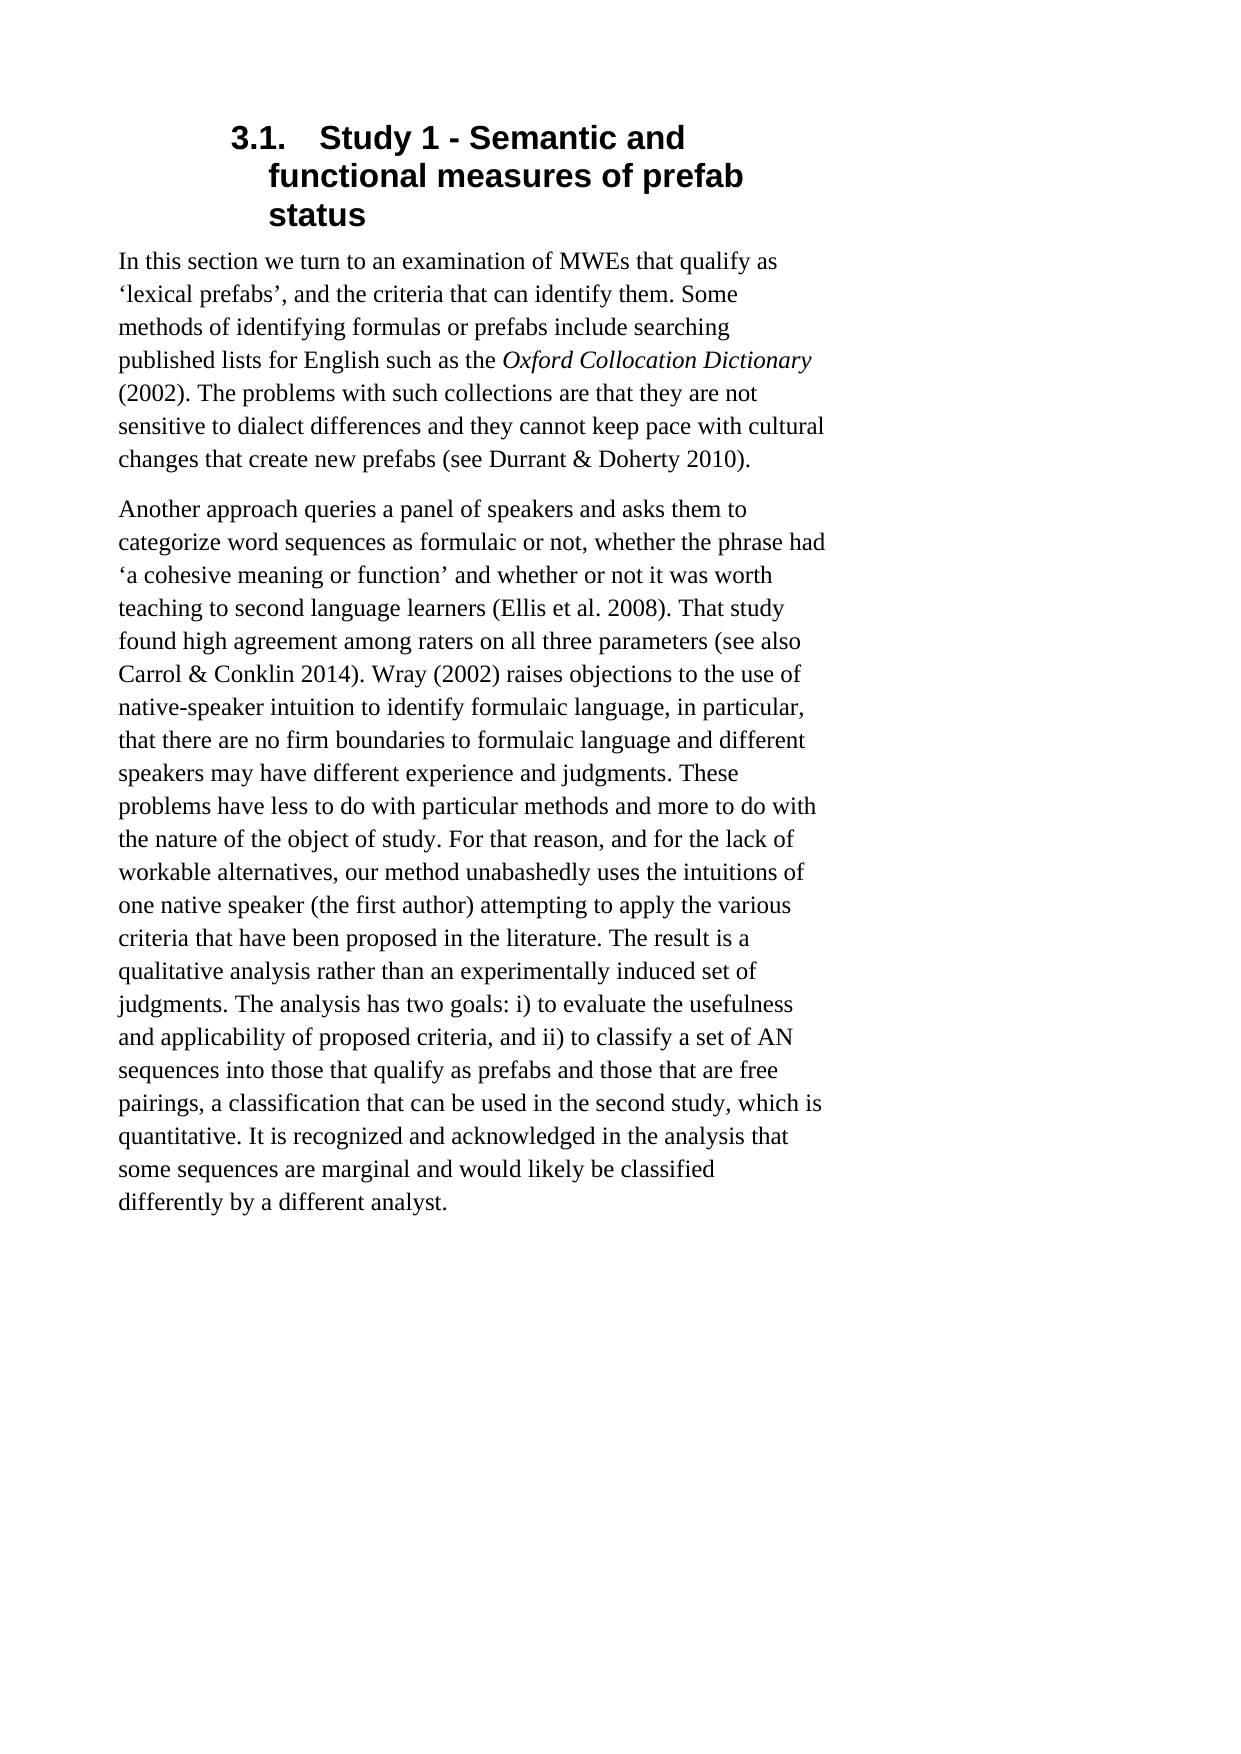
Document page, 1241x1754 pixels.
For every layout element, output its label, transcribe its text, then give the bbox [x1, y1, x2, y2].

text In this section we turn to an examination of MWEs that qualify as ‘lexical prefabs’, and the criteria that can identify them. Some methods of identifying formulas or prefabs include searching published lists for English such as the Oxford Collocation Dictionary (2002). The problems with such collections are that they are not sensitive to dialect differences and they cannot keep pace with cultural changes that create new prefabs (see Durrant & Doherty 2010). [118, 246, 827, 473]
list Study 1 - Semantic and functional measures of prefab status [231, 118, 827, 233]
text Another approach queries a panel of speakers and asks them to categorize word sequences as formulaic or not, whether the phrase had ‘a cohesive meaning or function’ and whether or not it was worth teaching to second language learners (Ellis et al. 2008). That study found high agreement among raters on all three parameters (see also Carrol & Conklin 2014). Wray (2002) raises objections to the use of native-speaker intuition to identify formulaic language, in particular, that there are no firm boundaries to formulaic language and different speakers may have different experience and judgments. These problems have less to do with particular methods and more to do with the nature of the object of study. For that reason, and for the lack of workable alternatives, our method unabashedly uses the intuitions of one native speaker (the first author) attempting to apply the various criteria that have been proposed in the literature. The result is a qualitative analysis rather than an experimentally induced set of judgments. The analysis has two goals: i) to evaluate the usefulness and applicability of proposed criteria, and ii) to classify a set of AN sequences into those that qualify as prefabs and those that are free pairings, a classification that can be used in the second study, which is quantitative. It is recognized and acknowledged in the analysis that some sequences are marginal and would likely be classified differently by a different analyst. [118, 494, 827, 1216]
